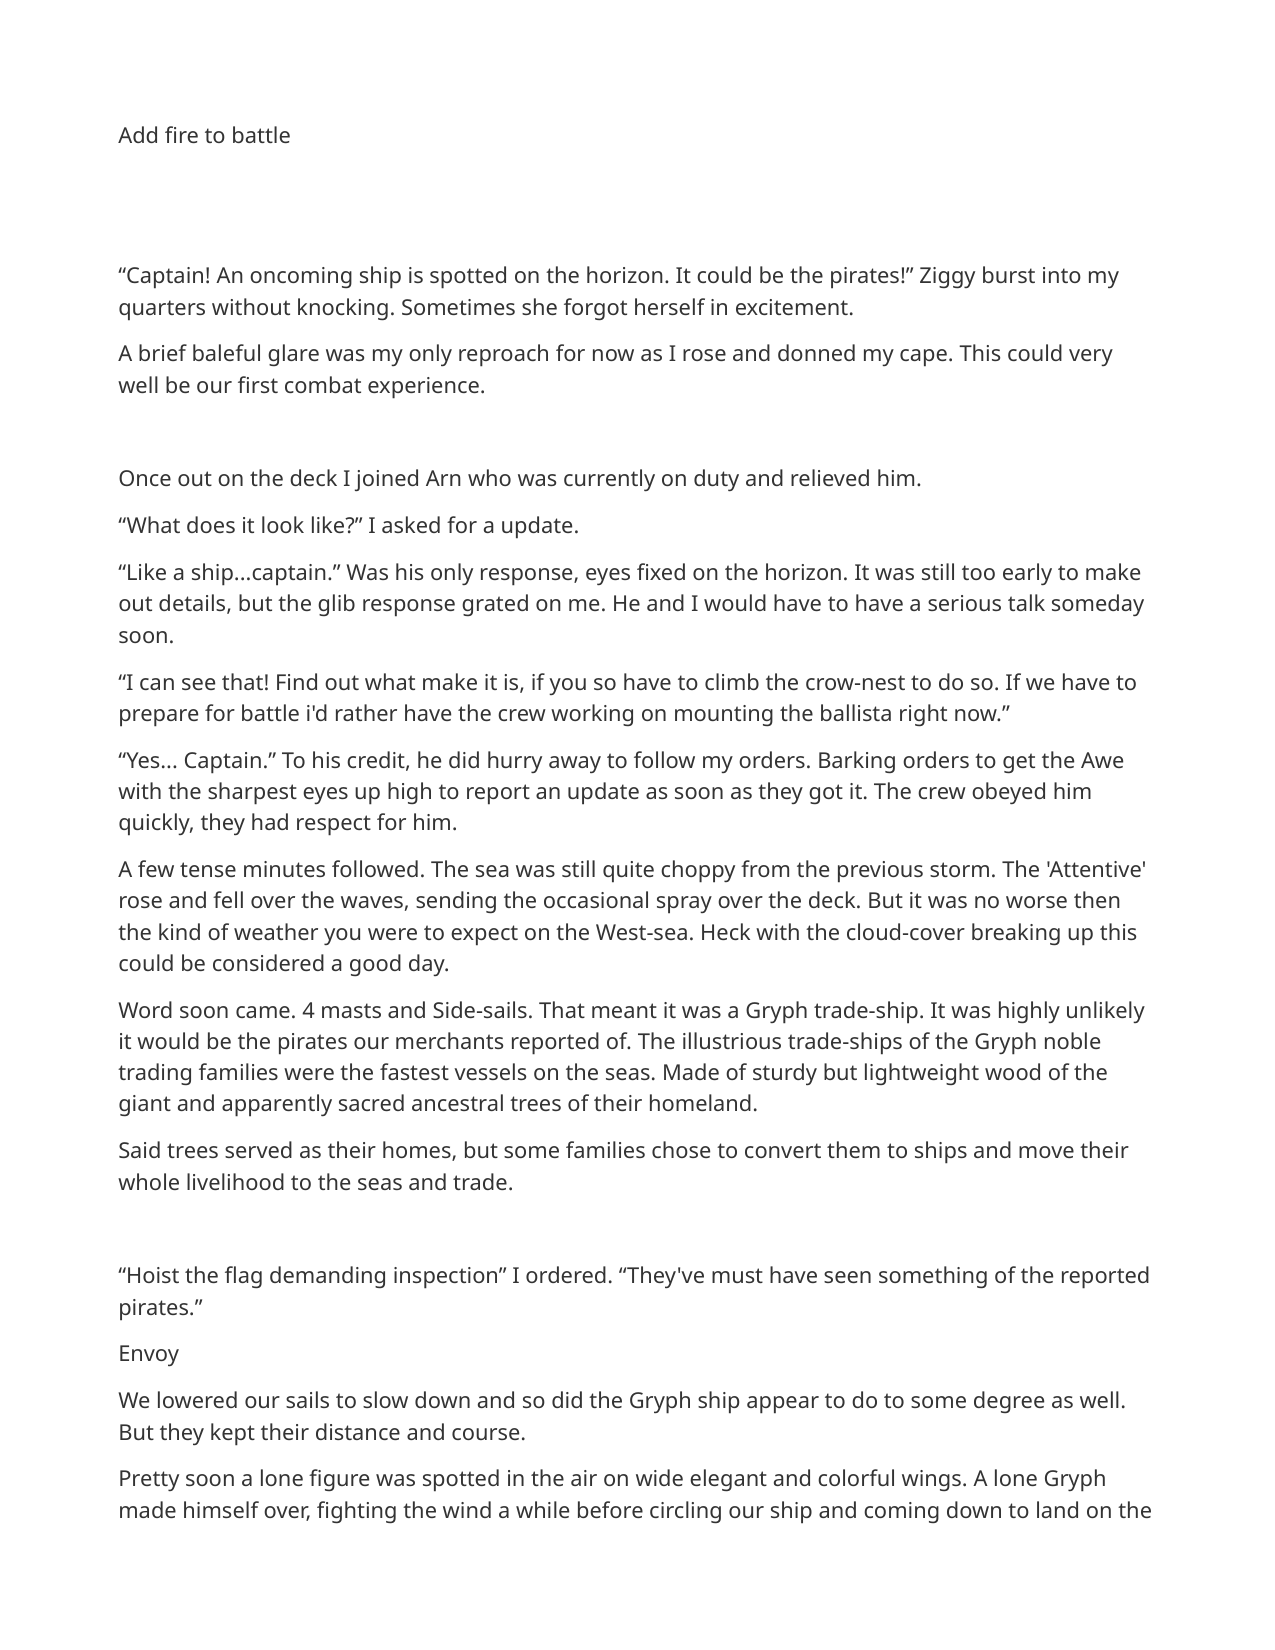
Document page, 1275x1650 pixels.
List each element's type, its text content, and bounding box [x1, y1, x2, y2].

text Word soon came. 4 masts and Side-sails. That meant it was a Gryph trade-ship. It was highly unlikely it would be the pirates our merchants reported of. The illustrious trade-ships of the Gryph noble trading families were the fastest vessels on the seas. Made of sturdy but lightweight wood of the giant and apparently sacred ancestral trees of their homeland. [118, 993, 1157, 1118]
text Envoy [118, 1337, 1157, 1368]
text “What does it look like?” I asked for a update. [118, 509, 1157, 540]
text “Captain! An oncoming ship is spotted on the horizon. It could be the pirates!” Ziggy burst into my quarters without knocking. Sometimes she forgot herself in excitement. [118, 259, 1157, 321]
text “I can see that! Find out what make it is, if you so have to climb the crow-nest to do so. If we have to prepare for battle i'd rather have the crew working on mounting the ballista right now.” [118, 665, 1157, 727]
text “Yes... Captain.” To his credit, he did hurry away to follow my orders. Barking orders to get the Awe with the sharpest eyes up high to report an update as soon as they got it. The crew obeyed him quickly, they had respect for him. [118, 743, 1157, 837]
text A brief baleful glare was my only reproach for now as I rose and donned my cape. This could very well be our first combat experience. [118, 337, 1157, 399]
text Pretty soon a lone figure was spotted in the air on wide elegant and colorful wings. A lone Gryph made himself over, fighting the wind a while before circling our ship and coming down to land on the [118, 1462, 1157, 1524]
text Said trees served as their homes, but some families chose to convert them to ships and move their whole livelihood to the seas and trade. [118, 1134, 1157, 1196]
text “Hoist the flag demanding inspection” I ordered. “They've must have seen something of the reported pirates.” [118, 1259, 1157, 1321]
text We lowered our sails to slow down and so did the Gryph ship appear to do to some degree as well. But they kept their distance and course. [118, 1384, 1157, 1446]
text Add fire to battle [118, 118, 1157, 149]
text A few tense minutes followed. The sea was still quite choppy from the previous storm. The 'Attentive' rose and fell over the waves, sending the occasional spray over the deck. But it was no worse then the kind of weather you were to expect on the West-sea. Heck with the cloud-cover breaking up this could be considered a good day. [118, 852, 1157, 977]
text Once out on the deck I joined Arn who was currently on duty and relieved him. [118, 462, 1157, 493]
text “Like a ship...captain.” Was his only response, eyes fixed on the horizon. It was still too early to make out details, but the glib response grated on me. He and I would have to have a serious talk someday soon. [118, 556, 1157, 649]
